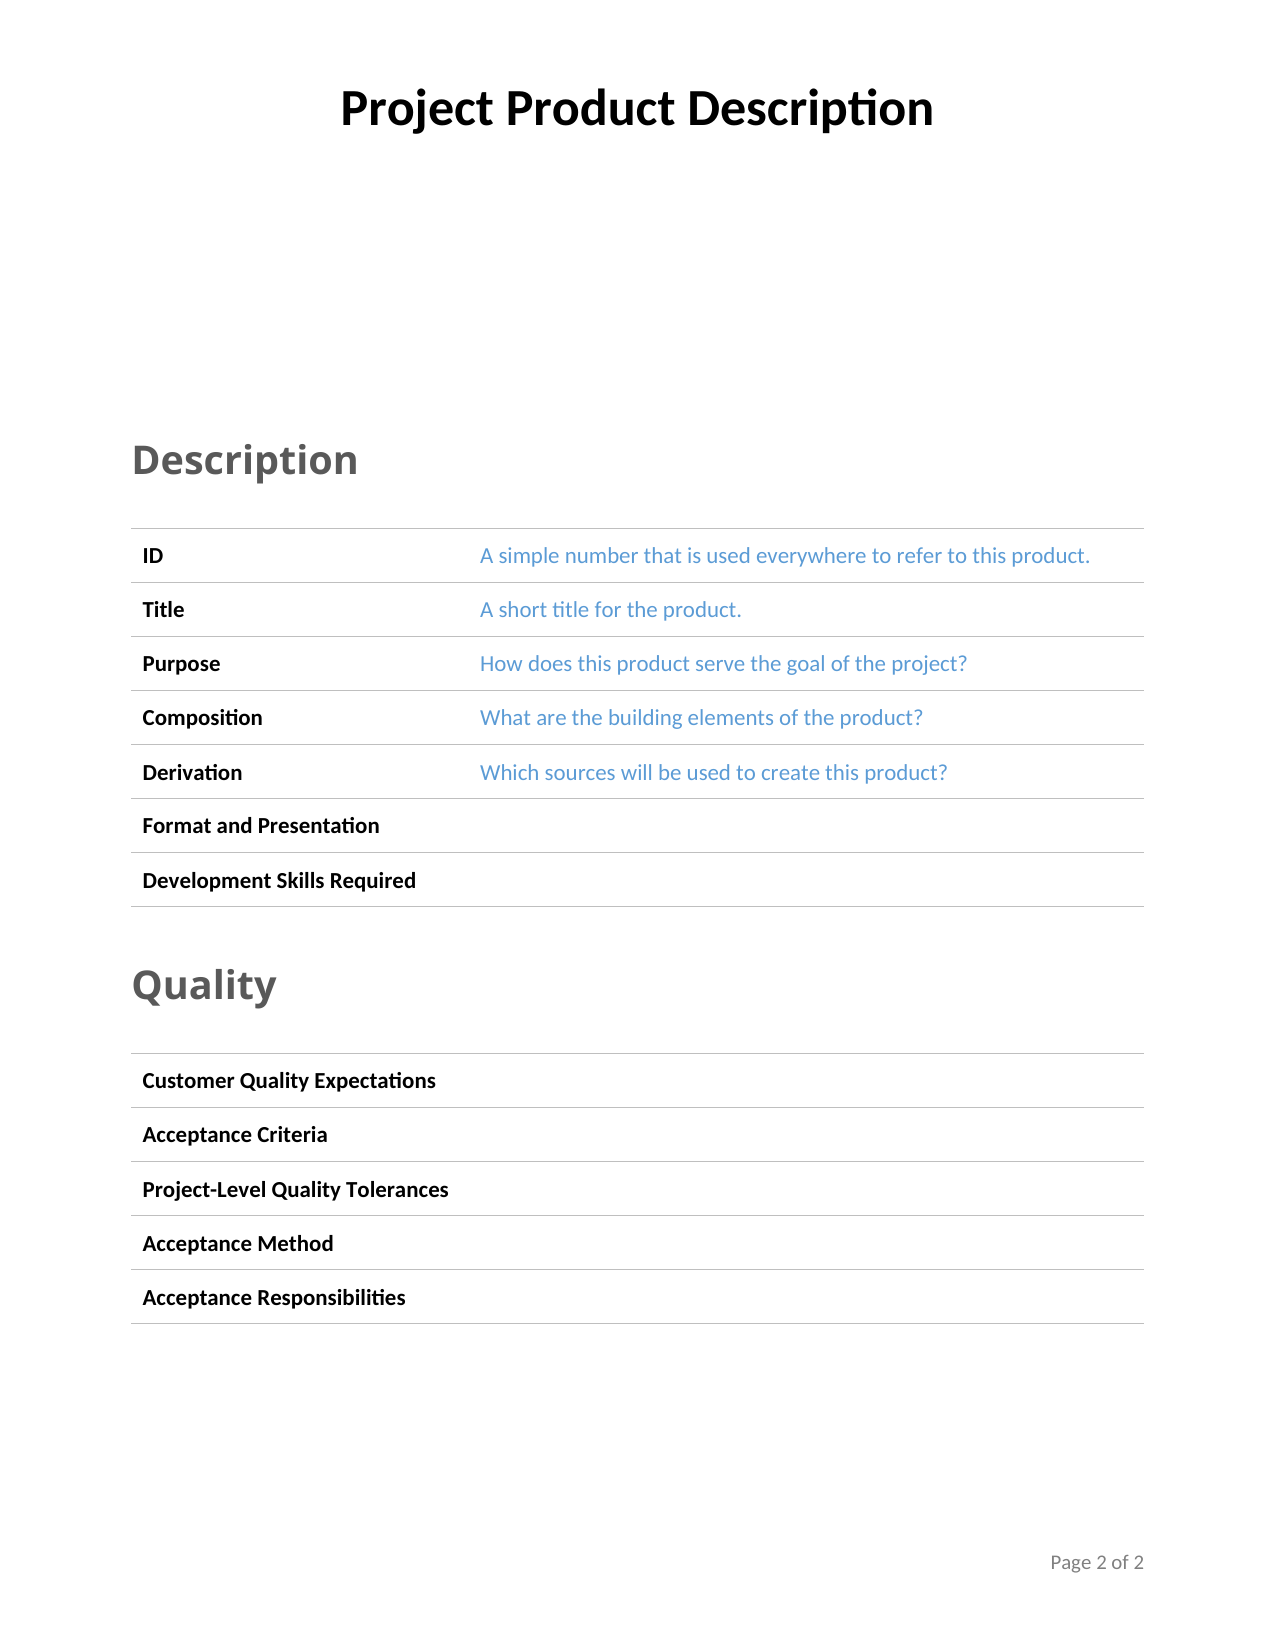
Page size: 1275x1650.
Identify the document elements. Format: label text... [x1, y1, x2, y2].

table_cell Which sources will be used to create this product? [469, 745, 1144, 798]
table_cell Acceptance Responsibilities [131, 1270, 487, 1323]
table_cell Derivation [131, 745, 469, 798]
table_cell Title [131, 583, 469, 636]
table_header Customer Quality Expectations [131, 1054, 487, 1107]
table_cell How does this product serve the goal of the project? [469, 637, 1144, 690]
table_cell Development Skills Required [131, 853, 469, 906]
table_cell [487, 1108, 1144, 1161]
table_cell [487, 1270, 1144, 1323]
table_cell Composition [131, 691, 469, 744]
table_cell Project-Level Quality Tolerances [131, 1162, 487, 1215]
table_header A simple number that is used everywhere to refer to this product. [469, 529, 1144, 582]
subtitle Description [131, 432, 1144, 486]
table_cell [487, 1216, 1144, 1269]
table_cell Format and Presentation [131, 799, 469, 852]
table_cell What are the building elements of the product? [469, 691, 1144, 744]
table_cell Acceptance Method [131, 1216, 487, 1269]
table_header [487, 1054, 1144, 1107]
table_cell Purpose [131, 637, 469, 690]
table_cell Acceptance Criteria [131, 1108, 487, 1161]
table_cell [469, 799, 1144, 852]
table_header ID [131, 529, 469, 582]
table_cell A short title for the product. [469, 583, 1144, 636]
table_cell [469, 853, 1144, 906]
subtitle Quality [131, 957, 1144, 1011]
table_cell [487, 1162, 1144, 1215]
